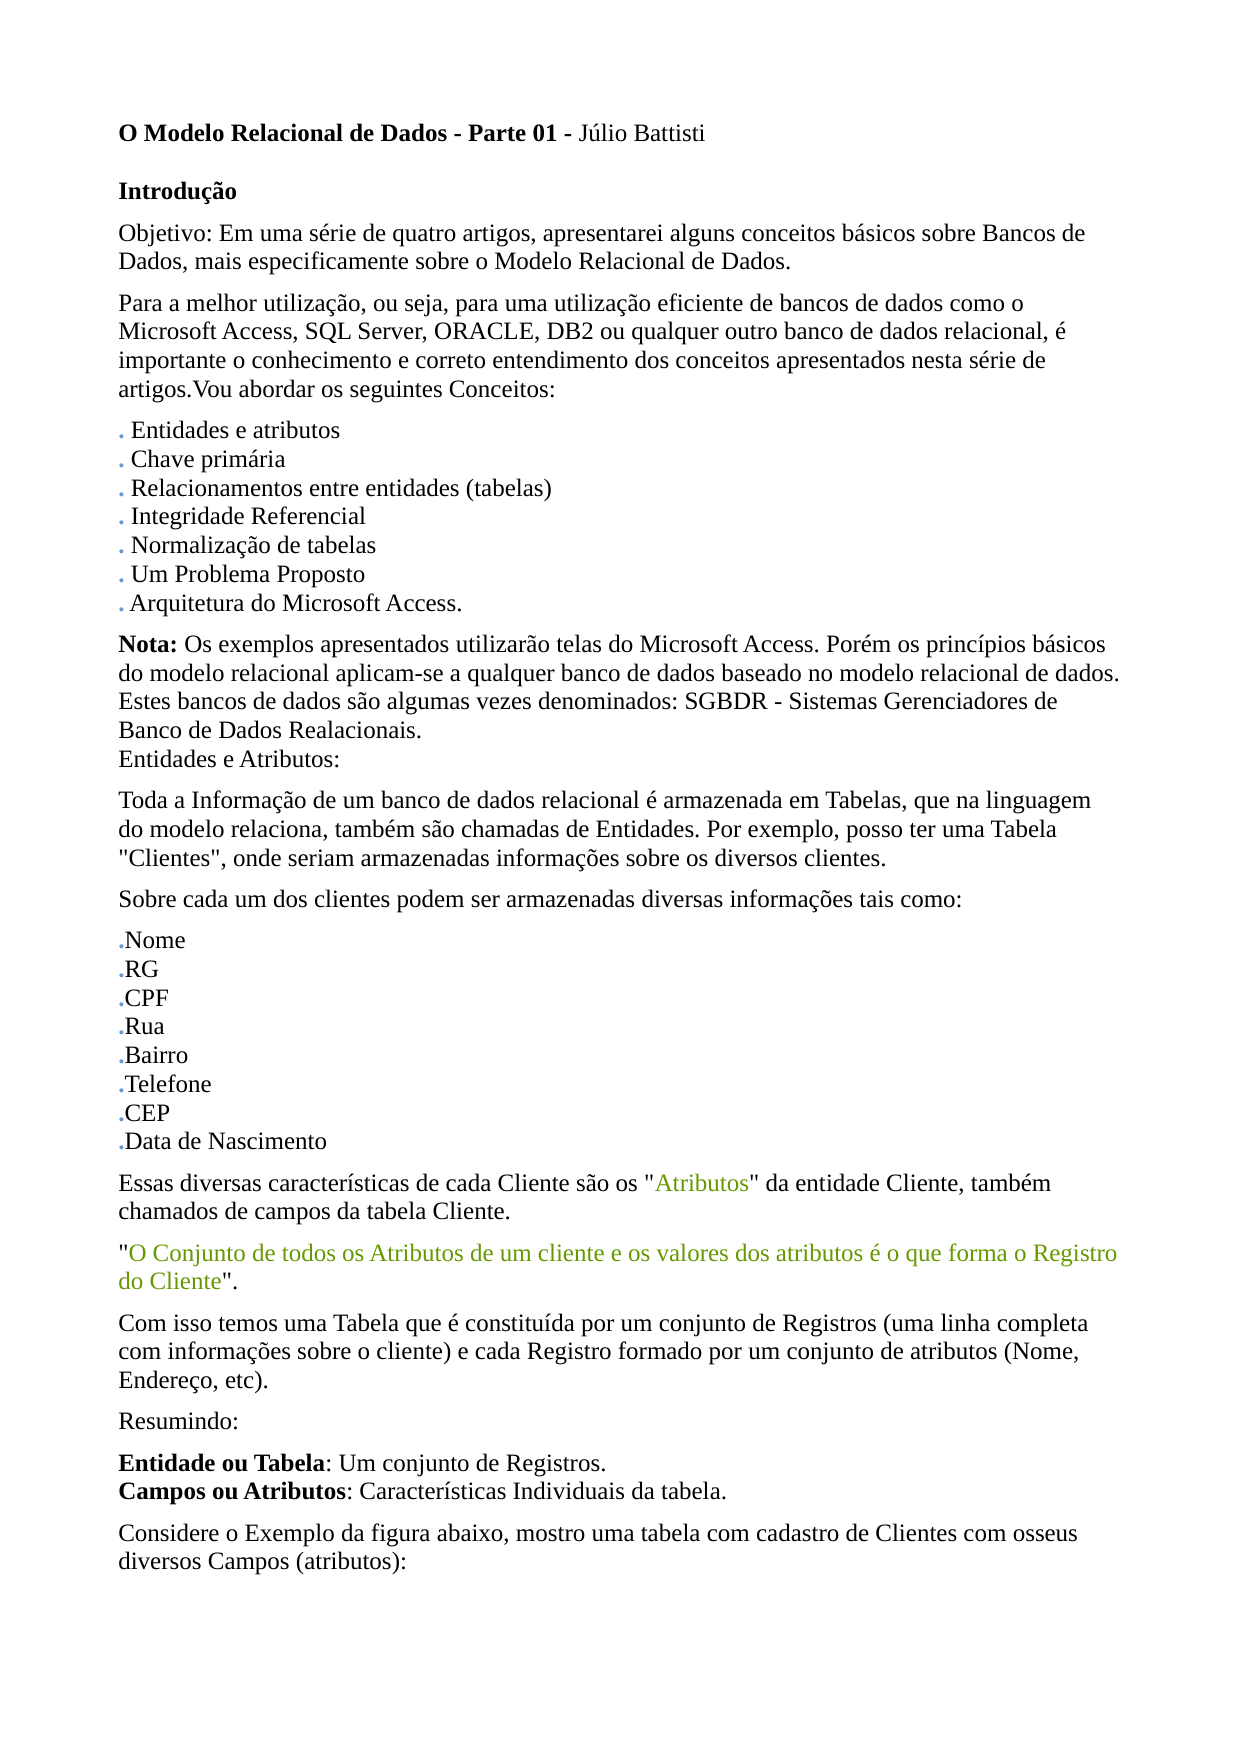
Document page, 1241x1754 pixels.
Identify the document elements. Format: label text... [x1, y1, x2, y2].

text Resumindo: [118, 1406, 1122, 1435]
text Para a melhor utilização, ou seja, para uma utilização eficiente de bancos de dados como o Microsoft Access, SQL Server, ORACLE, DB2 ou qualquer outro banco de dados relacional, é importante o conhecimento e correto entendimento dos conceitos apresentados nesta série de artigos.Vou abordar os seguintes Conceitos: [118, 288, 1122, 403]
text "O Conjunto de todos os Atributos de um cliente e os valores dos atributos é o que forma o Registro do Cliente". [118, 1238, 1122, 1295]
text Objetivo: Em uma série de quatro artigos, apresentarei alguns conceitos básicos sobre Bancos de Dados, mais especificamente sobre o Modelo Relacional de Dados. [118, 218, 1122, 275]
text Com isso temos uma Tabela que é constituída por um conjunto de Registros (uma linha completa com informações sobre o cliente) e cada Registro formado por um conjunto de atributos (Nome, Endereço, etc). [118, 1308, 1122, 1394]
text Introdução [118, 176, 1122, 205]
text Sobre cada um dos clientes podem ser armazenadas diversas informações tais como: [118, 884, 1122, 913]
text O Modelo Relacional de Dados - Parte 01 - Júlio Battisti [118, 118, 1122, 147]
text . Entidades e atributos . Chave primária . Relacionamentos entre entidades (tabelas) . Integridade Referencial . Normalização de tabelas . Um Problema Proposto . Arquitetura do Microsoft Access. [118, 415, 1122, 616]
text Toda a Informação de um banco de dados relacional é armazenada em Tabelas, que na linguagem do modelo relaciona, também são chamadas de Entidades. Por exemplo, posso ter uma Tabela "Clientes", onde seriam armazenadas informações sobre os diversos clientes. [118, 785, 1122, 871]
text Nota: Os exemplos apresentados utilizarão telas do Microsoft Access. Porém os princípios básicos do modelo relacional aplicam-se a qualquer banco de dados baseado no modelo relacional de dados. Estes bancos de dados são algumas vezes denominados: SGBDR - Sistemas Gerenciadores de Banco de Dados Realacionais. Entidades e Atributos: [118, 629, 1122, 773]
text Entidade ou Tabela: Um conjunto de Registros. Campos ou Atributos: Características Individuais da tabela. [118, 1448, 1122, 1505]
text Essas diversas características de cada Cliente são os "Atributos" da entidade Cliente, também chamados de campos da tabela Cliente. [118, 1168, 1122, 1225]
text .Nome .RG .CPF .Rua .Bairro .Telefone .CEP .Data de Nascimento [118, 925, 1122, 1155]
text Considere o Exemplo da figura abaixo, mostro uma tabela com cadastro de Clientes com osseus diversos Campos (atributos): [118, 1518, 1122, 1575]
